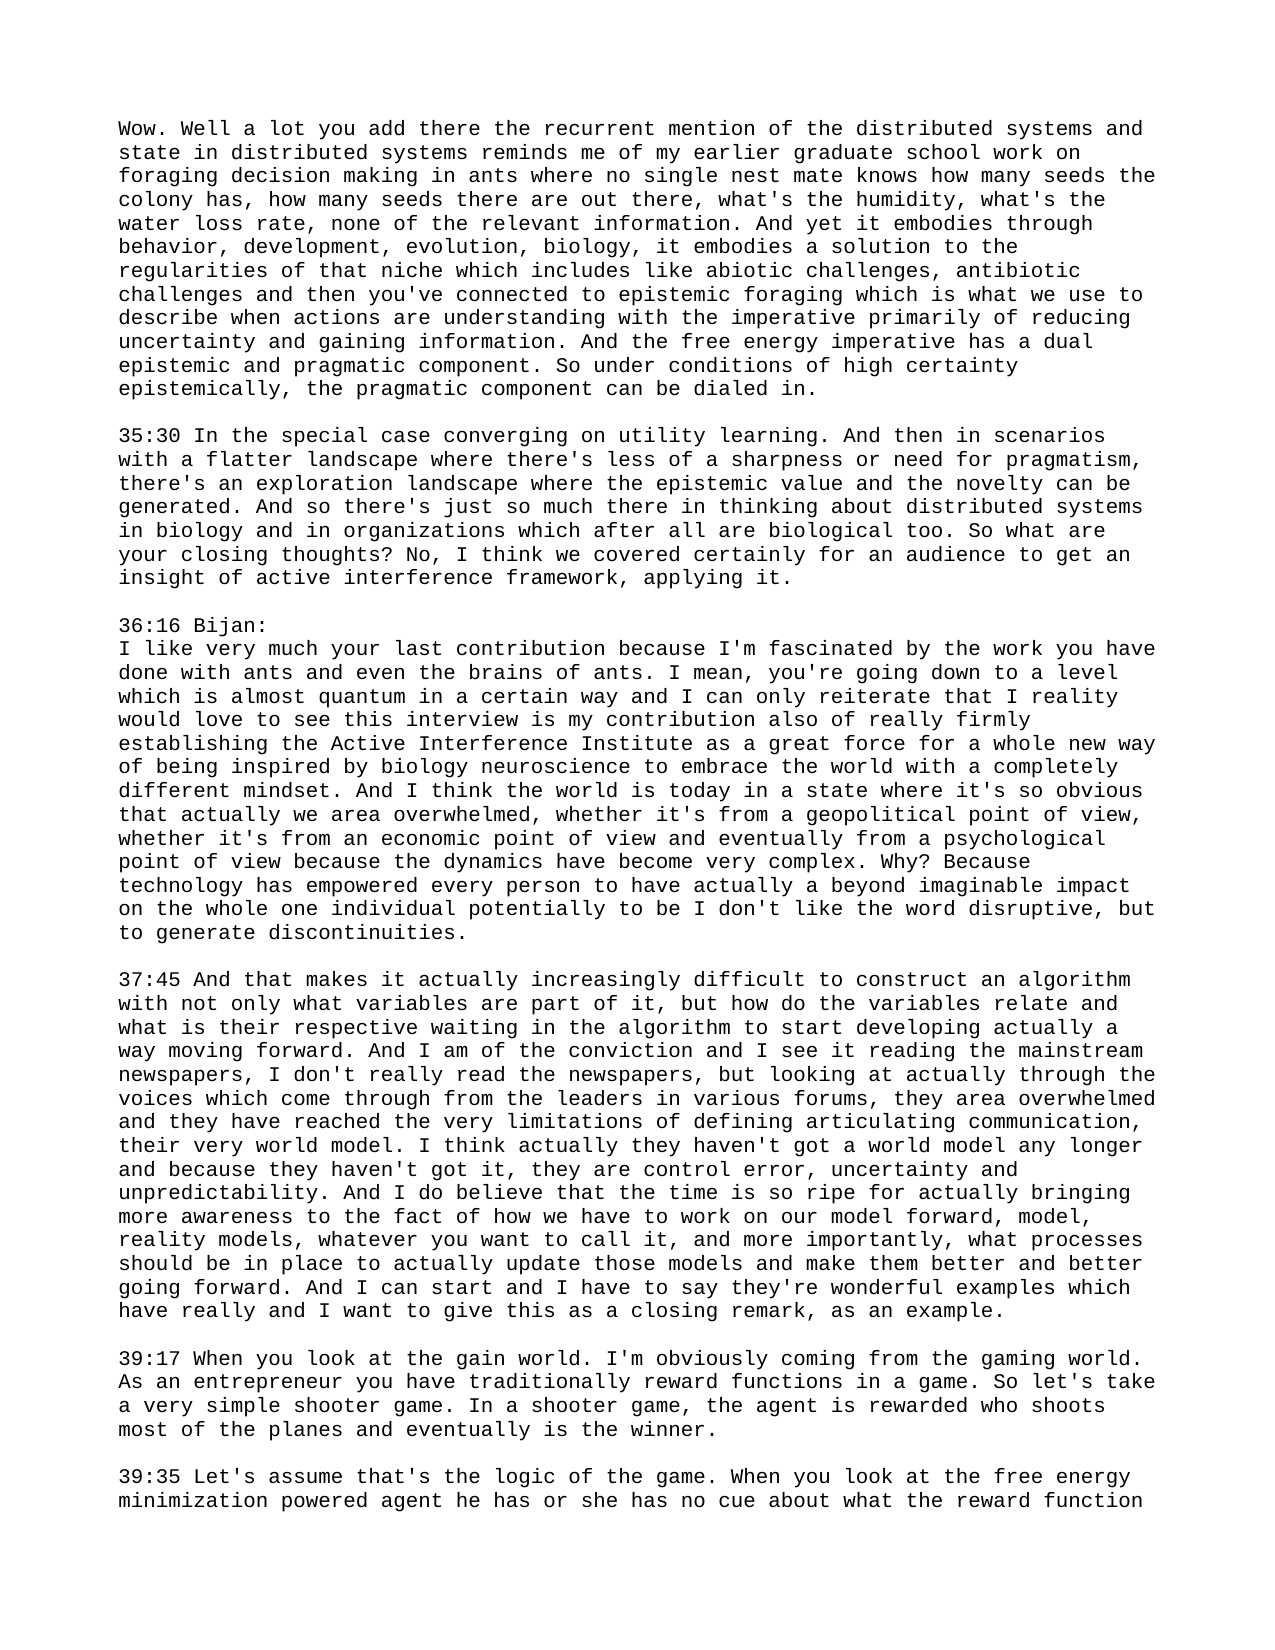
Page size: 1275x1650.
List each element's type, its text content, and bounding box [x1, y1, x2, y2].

text 39:35 Let's assume that's the logic of the game. When you look at the free energy minimization powered agent he has or she has no cue about what the reward function [118, 1466, 1157, 1513]
text Wow. Well a lot you add there the recurrent mention of the distributed systems and state in distributed systems reminds me of my earlier graduate school work on foraging decision making in ants where no single nest mate knows how many seeds the colony has, how many seeds there are out there, what's the humidity, what's the water loss rate, none of the relevant information. And yet it embodies through behavior, development, evolution, biology, it embodies a solution to the regularities of that niche which includes like abiotic challenges, antibiotic challenges and then you've connected to epistemic foraging which is what we use to describe when actions are understanding with the imperative primarily of reducing uncertainty and gaining information. And the free energy imperative has a dual epistemic and pragmatic component. So under conditions of high certainty epistemically, the pragmatic component can be dialed in. [118, 118, 1157, 402]
text 39:17 When you look at the gain world. I'm obviously coming from the gaming world. As an entrepreneur you have traditionally reward functions in a game. So let's take a very simple shooter game. In a shooter game, the agent is rewarded who shoots most of the planes and eventually is the winner. [118, 1348, 1157, 1442]
text I like very much your last contribution because I'm fascinated by the work you have done with ants and even the brains of ants. I mean, you're going down to a level which is almost quantum in a certain way and I can only reiterate that I reality would love to see this interview is my contribution also of really firmly establishing the Active Interference Institute as a great force for a whole new way of being inspired by biology neuroscience to embrace the world with a completely different mindset. And I think the world is today in a state where it's so obvious that actually we area overwhelmed, whether it's from a geopolitical point of view, whether it's from an economic point of view and eventually from a psychological point of view because the dynamics have become very complex. Why? Because technology has empowered every person to have actually a beyond imaginable impact on the whole one individual potentially to be I don't like the word disruptive, but to generate discontinuities. [118, 638, 1157, 946]
text 37:45 And that makes it actually increasingly difficult to construct an algorithm with not only what variables are part of it, but how do the variables relate and what is their respective waiting in the algorithm to start developing actually a way moving forward. And I am of the conviction and I see it reading the mainstream newspapers, I don't really read the newspapers, but looking at actually through the voices which come through from the leaders in various forums, they area overwhelmed and they have reached the very limitations of defining articulating communication, their very world model. I think actually they haven't got a world model any longer and because they haven't got it, they are control error, uncertainty and unpredictability. And I do believe that the time is so ripe for actually bringing more awareness to the fact of how we have to work on our model forward, model, reality models, whatever you want to call it, and more importantly, what processes should be in place to actually update those models and make them better and better going forward. And I can start and I have to say they're wonderful examples which have really and I want to give this as a closing remark, as an example. [118, 969, 1157, 1324]
text 35:30 In the special case converging on utility learning. And then in scenarios with a flatter landscape where there's less of a sharpness or need for pragmatism, there's an exploration landscape where the epistemic value and the novelty can be generated. And so there's just so much there in thinking about distributed systems in biology and in organizations which after all are biological too. So what are your closing thoughts? No, I think we covered certainly for an audience to get an insight of active interference framework, applying it. [118, 426, 1157, 591]
text 36:16 Bijan: [118, 615, 1157, 638]
